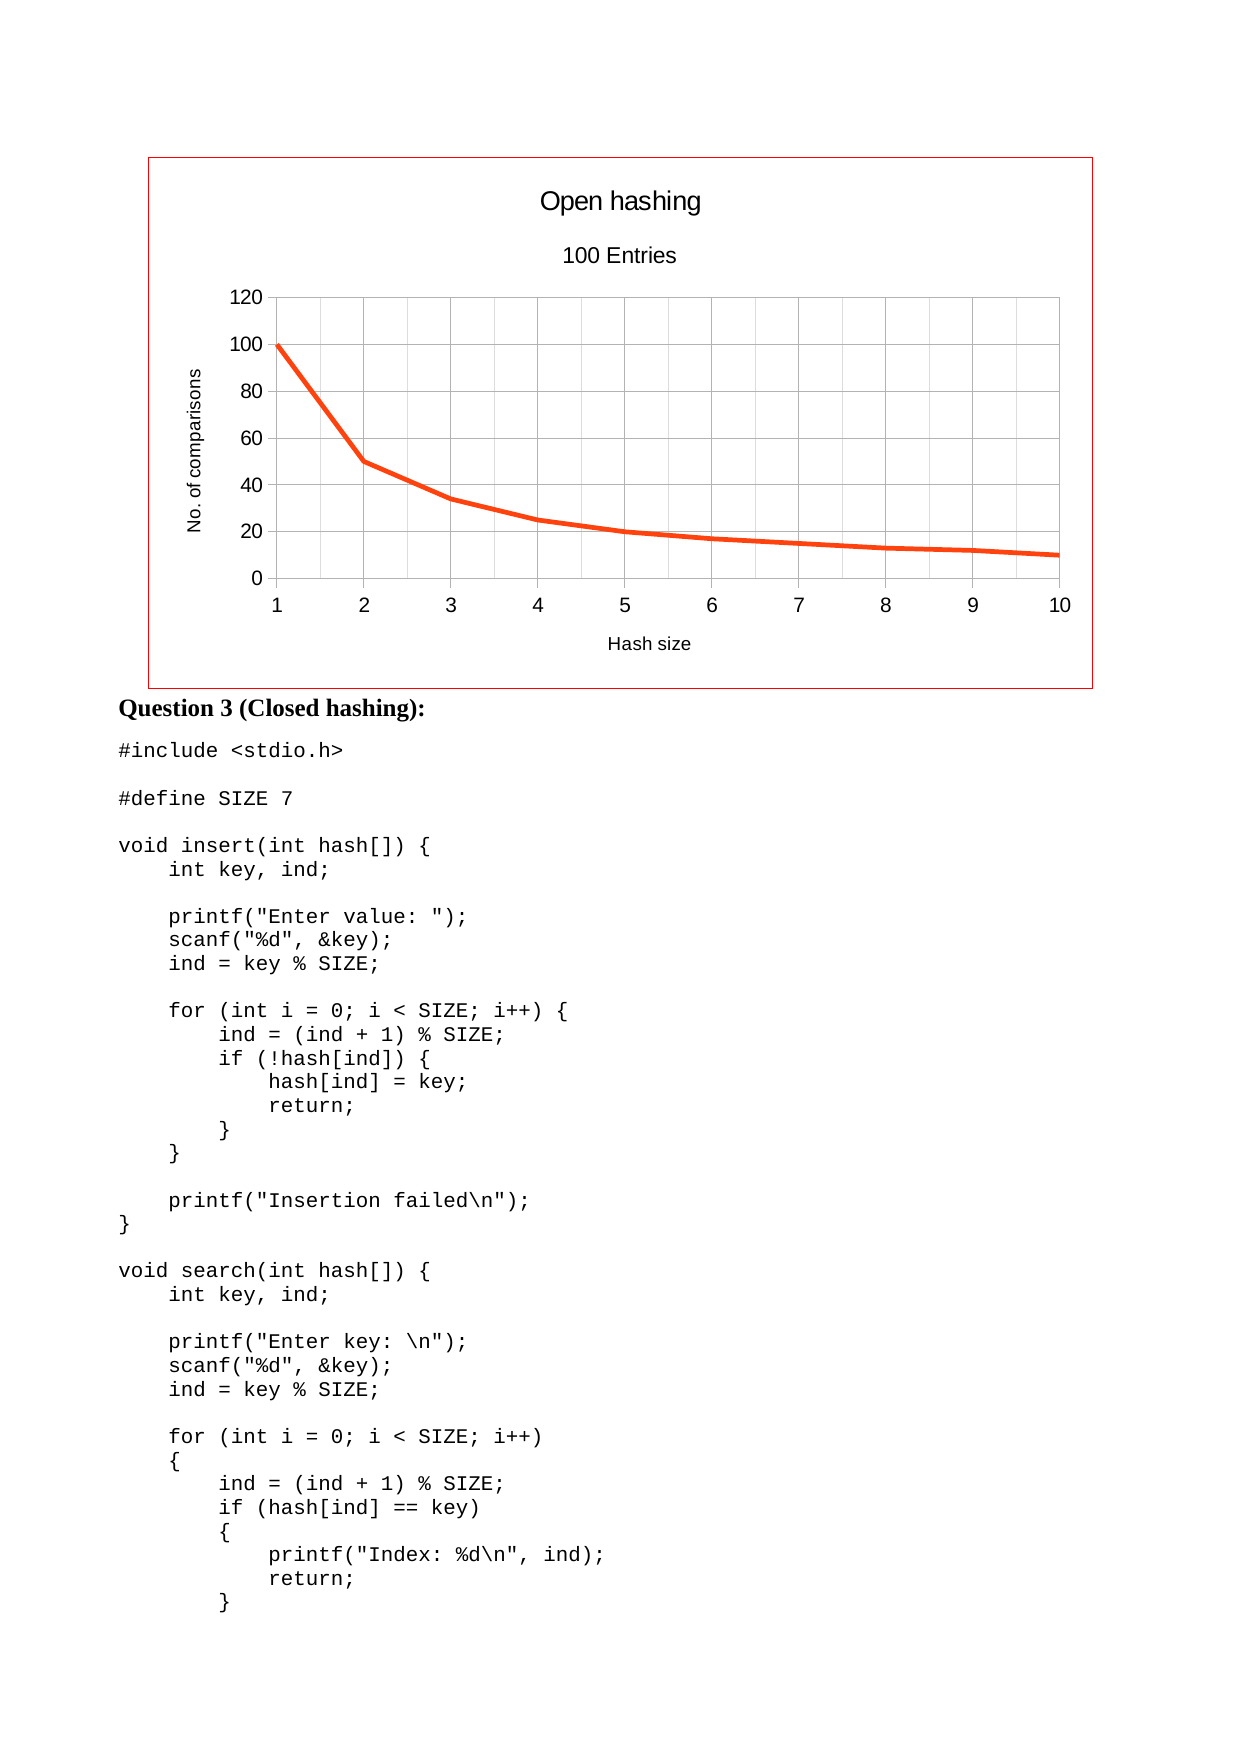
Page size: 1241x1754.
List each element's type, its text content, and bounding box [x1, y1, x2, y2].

text return; [118, 1568, 1122, 1592]
text for (int i = 0; i < SIZE; i++) [118, 1426, 1122, 1450]
text void search(int hash[]) { [118, 1261, 1122, 1284]
text scanf("%d", &key); [118, 1355, 1122, 1379]
text return; [118, 1095, 1122, 1119]
text printf("Enter value: "); [118, 906, 1122, 929]
text scanf("%d", &key); [118, 929, 1122, 953]
text ind = (ind + 1) % SIZE; [118, 1024, 1122, 1048]
text void insert(int hash[]) { [118, 835, 1122, 858]
text int key, ind; [118, 858, 1122, 882]
text Question 3 (Closed hashing): [118, 142, 1122, 721]
text hash[ind] = key; [118, 1071, 1122, 1095]
text ind = (ind + 1) % SIZE; [118, 1473, 1122, 1497]
text } [118, 1213, 1122, 1237]
text int key, ind; [118, 1284, 1122, 1308]
text ind = key % SIZE; [118, 1379, 1122, 1402]
text ind = key % SIZE; [118, 953, 1122, 977]
text } [118, 1119, 1122, 1142]
text { [118, 1450, 1122, 1473]
text } [118, 1142, 1122, 1166]
text #define SIZE 7 [118, 788, 1122, 811]
text if (hash[ind] == key) [118, 1497, 1122, 1521]
text printf("Index: %d\n", ind); [118, 1544, 1122, 1568]
text } [118, 1592, 1122, 1615]
text printf("Enter key: \n"); [118, 1331, 1122, 1355]
text printf("Insertion failed\n"); [118, 1189, 1122, 1213]
text for (int i = 0; i < SIZE; i++) { [118, 1000, 1122, 1024]
text if (!hash[ind]) { [118, 1048, 1122, 1071]
text #include <stdio.h> [118, 740, 1122, 764]
text { [118, 1521, 1122, 1544]
